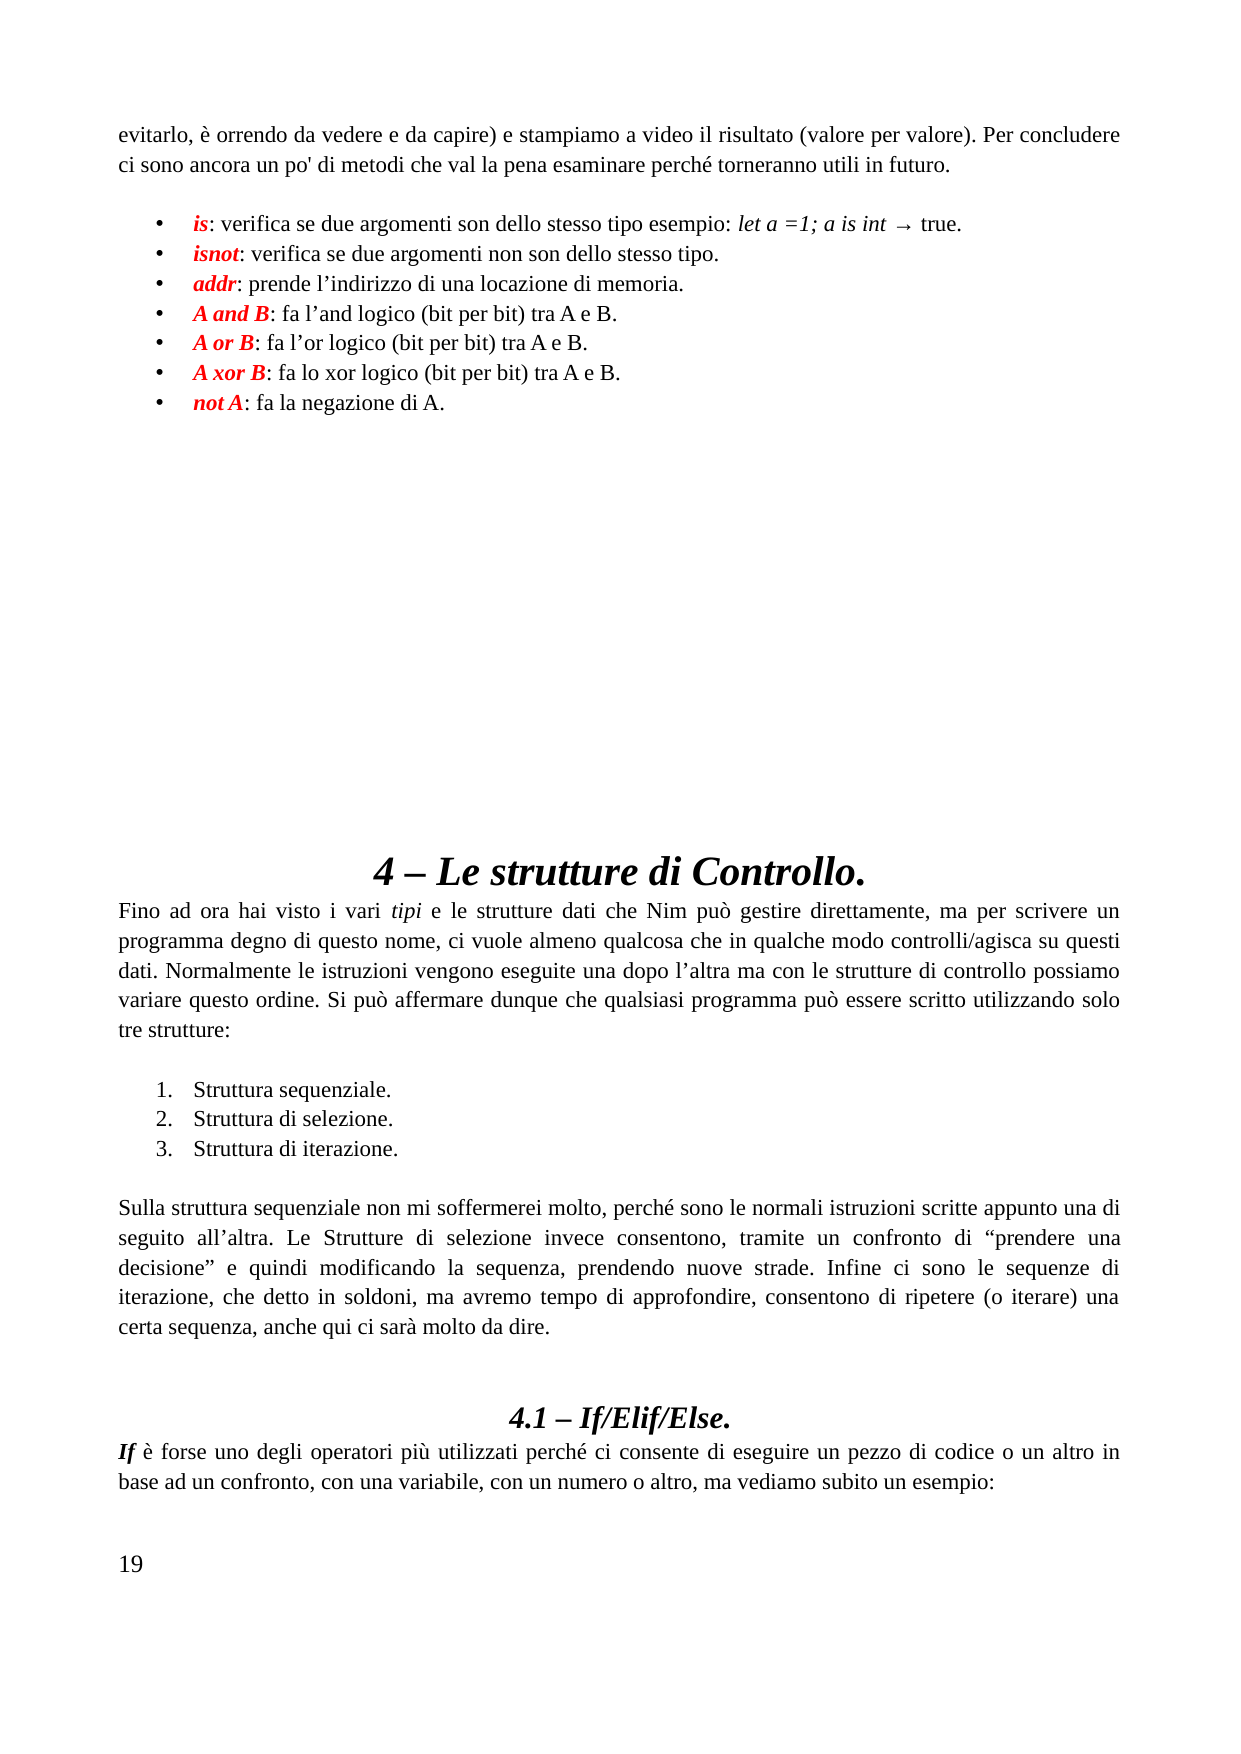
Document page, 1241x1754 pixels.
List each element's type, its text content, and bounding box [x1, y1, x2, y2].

list A and B: fa l’and logico (bit per bit) tra A e B. [156, 296, 1122, 326]
text Sulla struttura sequenziale non mi soffermerei molto, perché sono le normali istruzioni scritte appunto una di seguito all’altra. Le Strutture di selezione invece consentono, tramite un confronto di “prendere una decisione” e quindi modificando la sequenza, prendendo nuove strade. Infine ci sono le sequenze di iterazione, che detto in soldoni, ma avremo tempo di approfondire, consentono di ripetere (o iterare) una certa sequenza, anche qui ci sarà molto da dire. [118, 1191, 1122, 1339]
text 4 – Le strutture di Controllo. [118, 846, 1122, 894]
text 4.1 – If/Elif/Else. [118, 1399, 1122, 1435]
list is: verifica se due argomenti son dello stesso tipo esempio: let a =1; a is int → true. [156, 207, 1122, 237]
text If è forse uno degli operatori più utilizzati perché ci consente di eseguire un pezzo di codice o un altro in base ad un confronto, con una variabile, con un numero o altro, ma vediamo subito un esempio: [118, 1435, 1122, 1494]
list A xor B: fa lo xor logico (bit per bit) tra A e B. [156, 356, 1122, 385]
list Struttura sequenziale. [156, 1072, 1122, 1102]
list A or B: fa l’or logico (bit per bit) tra A e B. [156, 326, 1122, 356]
list Struttura di selezione. [156, 1102, 1122, 1132]
list addr: prende l’indirizzo di una locazione di memoria. [156, 267, 1122, 296]
list isnot: verifica se due argomenti non son dello stesso tipo. [156, 237, 1122, 267]
list not A: fa la negazione di A. [156, 385, 1122, 415]
text evitarlo, è orrendo da vedere e da capire) e stampiamo a video il risultato (valore per valore). Per concludere ci sono ancora un po' di metodi che val la pena esaminare perché torneranno utili in futuro. [118, 118, 1122, 177]
text Fino ad ora hai visto i vari tipi e le strutture dati che Nim può gestire direttamente, ma per scrivere un programma degno di questo nome, ci vuole almeno qualcosa che in qualche modo controlli/agisca su questi dati. Normalmente le istruzioni vengono eseguite una dopo l’altra ma con le strutture di controllo possiamo variare questo ordine. Si può affermare dunque che qualsiasi programma può essere scritto utilizzando solo tre strutture: [118, 894, 1122, 1043]
list Struttura di iterazione. [156, 1132, 1122, 1161]
